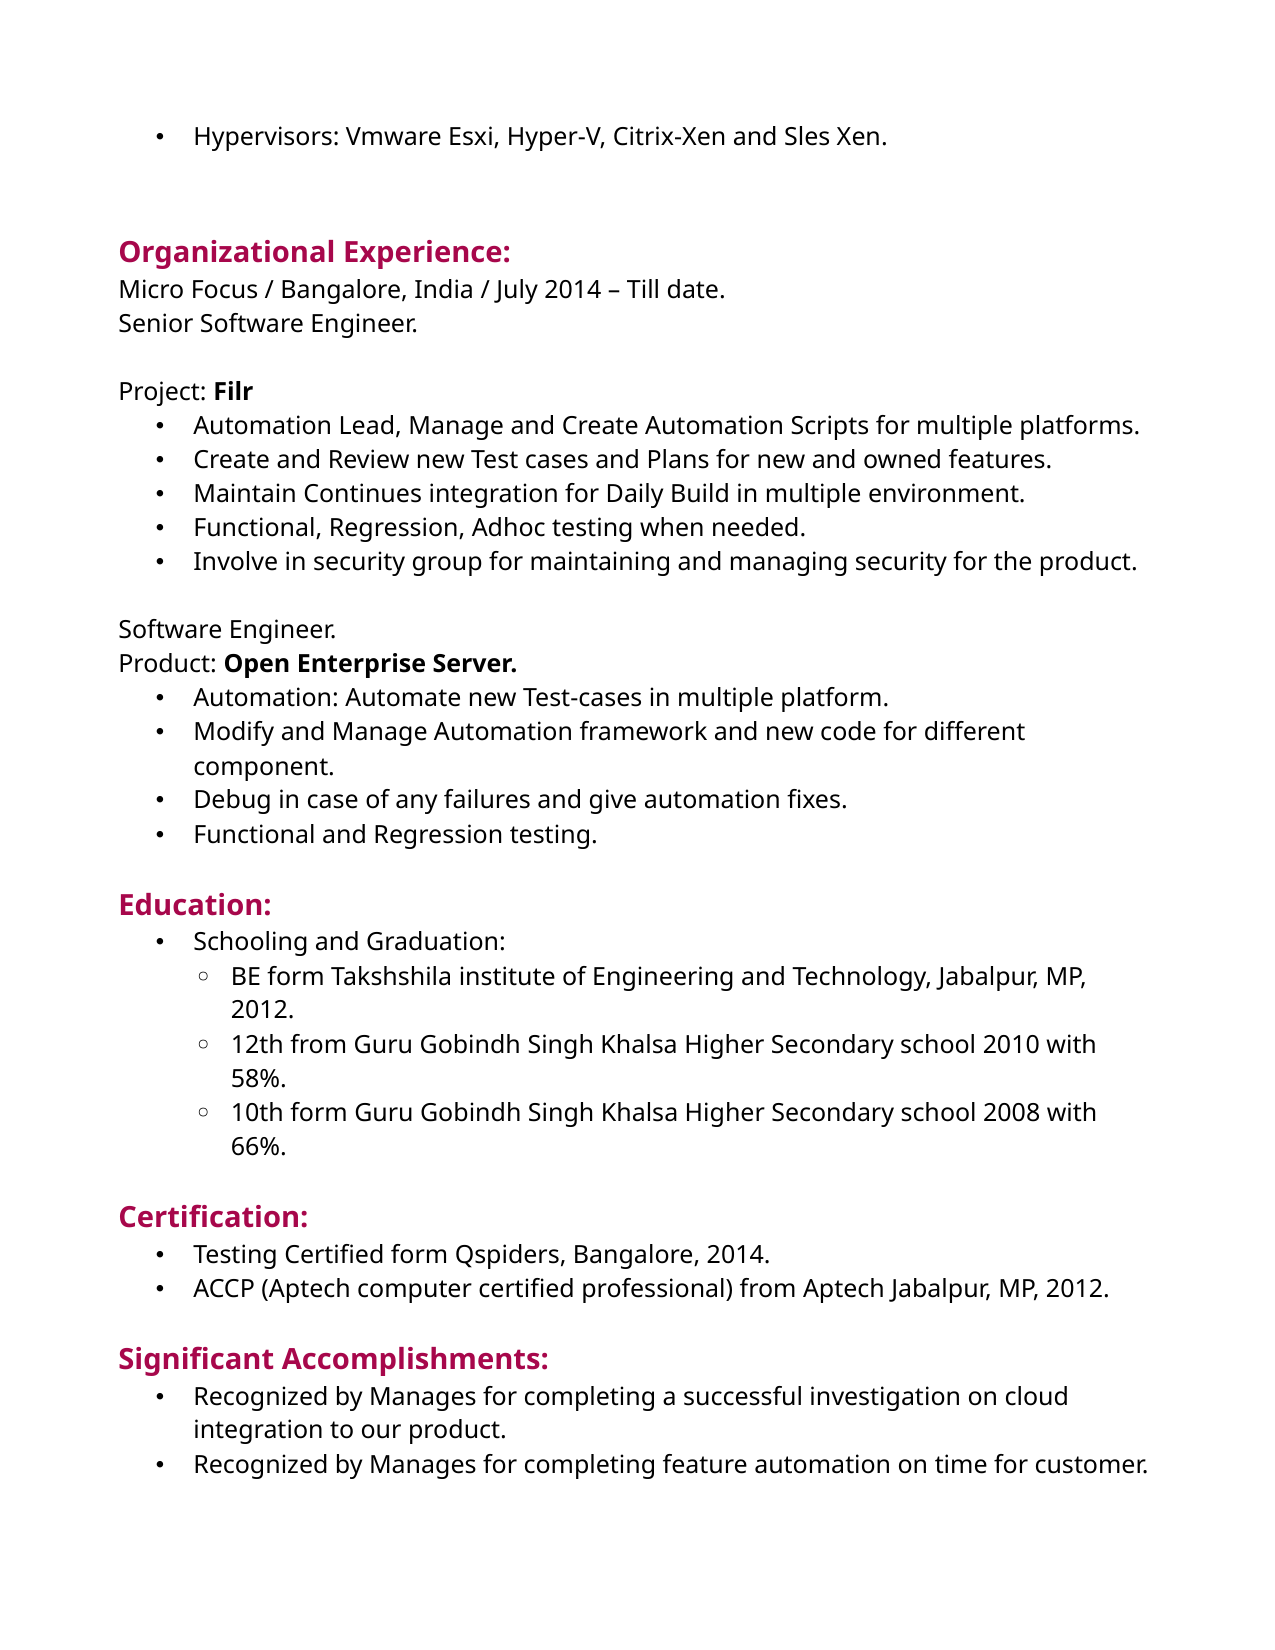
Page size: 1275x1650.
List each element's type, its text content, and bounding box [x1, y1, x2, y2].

text Significant Accomplishments: [118, 1338, 1157, 1378]
text Project: Filr [118, 373, 1157, 407]
list Functional and Regression testing. [156, 816, 1157, 850]
list Involve in security group for maintaining and managing security for the product. [156, 544, 1157, 578]
list BE form Takshshila institute of Engineering and Technology, Jabalpur, MP, 2012. [193, 958, 1157, 1026]
text Software Engineer. [118, 612, 1157, 646]
list ACCP (Aptech computer certified professional) from Aptech Jabalpur, MP, 2012. [156, 1270, 1157, 1304]
list Functional, Regression, Adhoc testing when needed. [156, 510, 1157, 544]
text Micro Focus / Bangalore, India / July 2014 – Till date. [118, 271, 1157, 305]
list Debug in case of any failures and give automation fixes. [156, 782, 1157, 816]
list Recognized by Manages for completing feature automation on time for customer. [156, 1446, 1157, 1480]
list Create and Review new Test cases and Plans for new and owned features. [156, 442, 1157, 476]
list Recognized by Manages for completing a successful investigation on cloud integration to our product. [156, 1378, 1157, 1446]
list Schooling and Graduation: [156, 924, 1157, 958]
text Certification: [118, 1197, 1157, 1236]
text Education: [118, 884, 1157, 924]
list Automation Lead, Manage and Create Automation Scripts for multiple platforms. [156, 407, 1157, 442]
list Maintain Continues integration for Daily Build in multiple environment. [156, 476, 1157, 510]
text Senior Software Engineer. [118, 305, 1157, 339]
list 10th form Guru Gobindh Singh Khalsa Higher Secondary school 2008 with 66%. [193, 1094, 1157, 1162]
list Hypervisors: Vmware Esxi, Hyper-V, Citrix-Xen and Sles Xen. [156, 118, 1157, 152]
list Modify and Manage Automation framework and new code for different component. [156, 714, 1157, 782]
list Testing Certified form Qspiders, Bangalore, 2014. [156, 1236, 1157, 1270]
list 12th from Guru Gobindh Singh Khalsa Higher Secondary school 2010 with 58%. [193, 1026, 1157, 1094]
text Organizational Experience: [118, 232, 1157, 271]
list Automation: Automate new Test-cases in multiple platform. [156, 680, 1157, 714]
text Product: Open Enterprise Server. [118, 646, 1157, 680]
